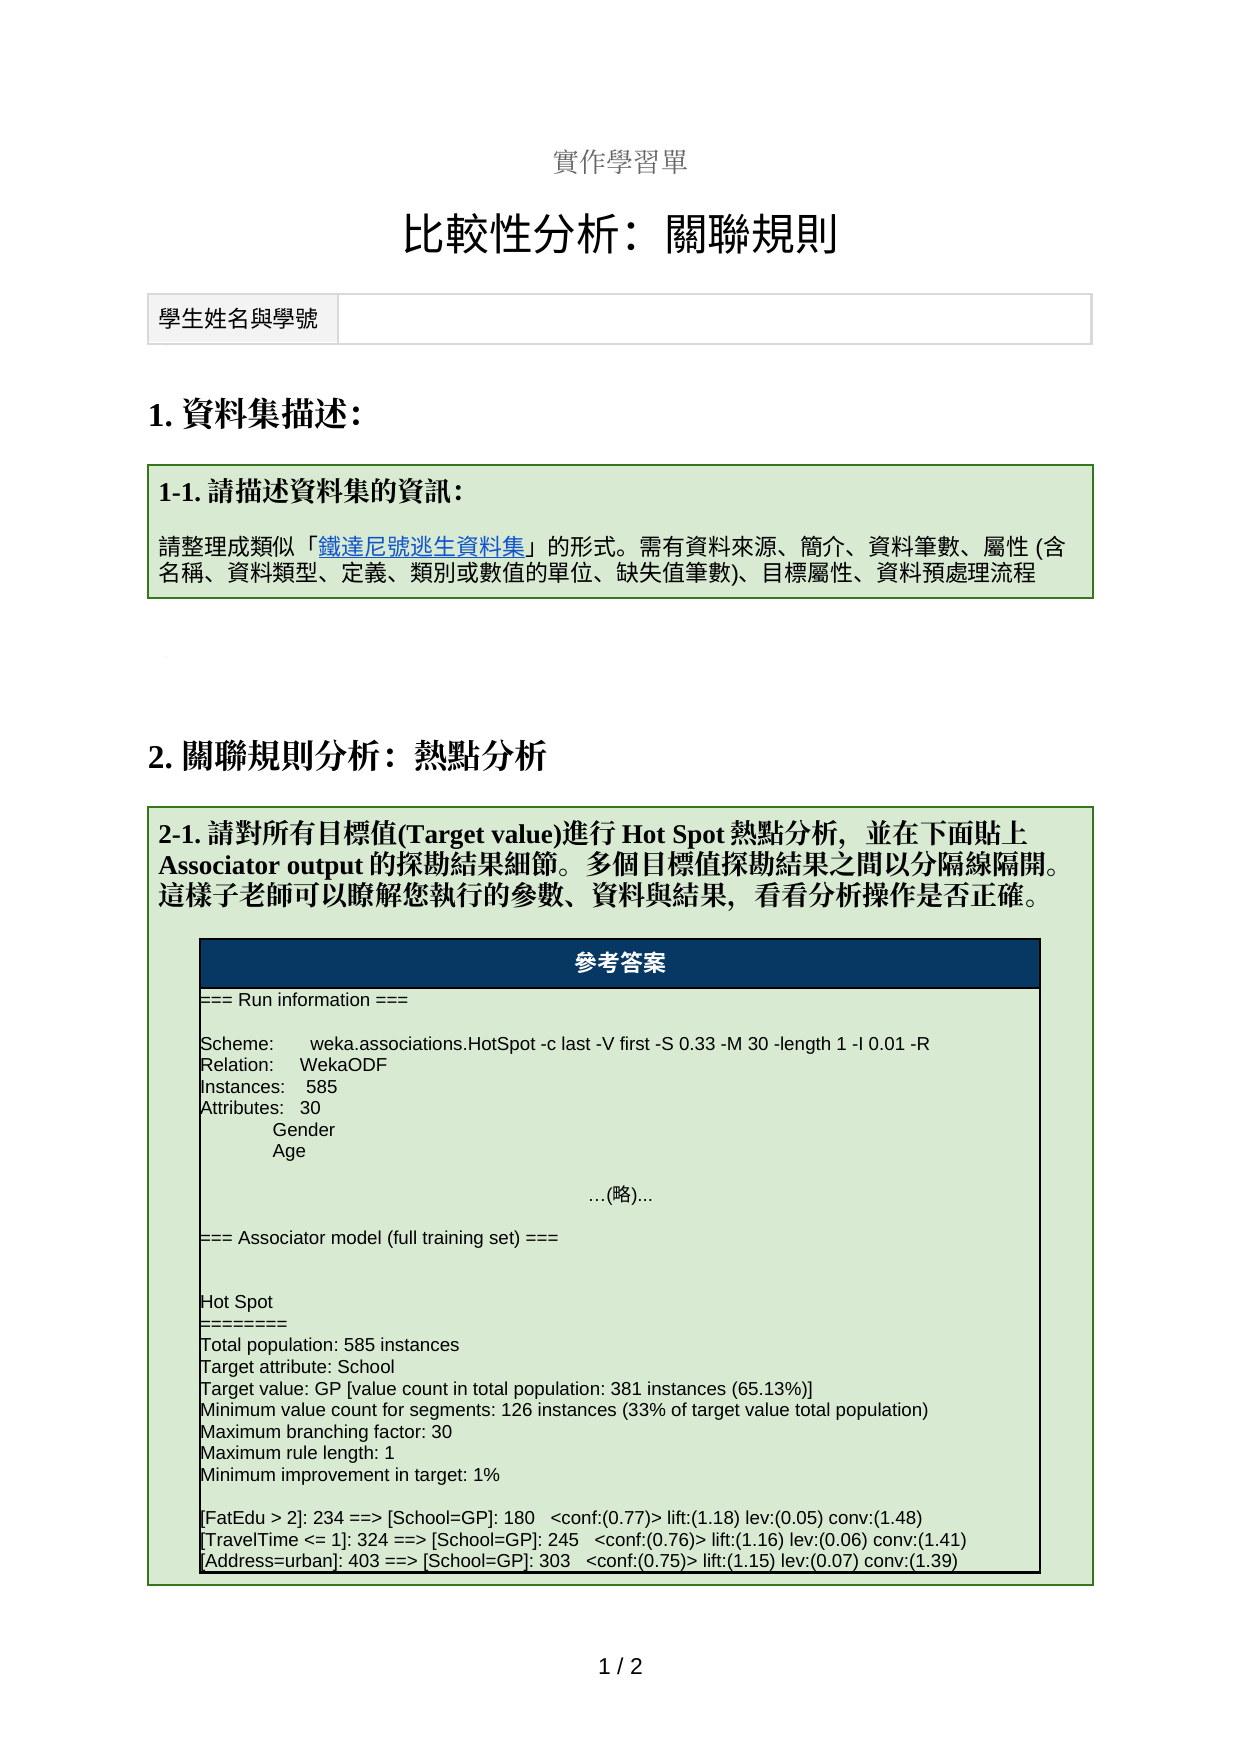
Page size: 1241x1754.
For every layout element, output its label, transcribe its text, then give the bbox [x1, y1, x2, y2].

table_header 參考答案 [201, 940, 1039, 987]
subtitle 實作學習單 [148, 148, 1093, 179]
subtitle 2. 關聯規則分析：熱點分析 [148, 737, 1093, 775]
table_header 2-1. 請對所有目標值(Target value)進行Hot Spot熱點分析，並在下面貼上Associator output的探勘結果細節。多個目標值探勘結果之間以分隔線隔開。這樣子老師可以瞭解您執行的參數、資料與結果，看看分析操作是否正確。 [149, 808, 1092, 1584]
title 比較性分析：關聯規則 [148, 199, 1093, 263]
table_header 1-1. 請描述資料集的資訊： 請整理成類似「鐵達尼號逃生資料集」的形式。需有資料來源、簡介、資料筆數、屬性 (含名稱、資料類型、定義、類別或數值的單位、缺失值筆數)、目標屬性、資料預處理流程 [149, 466, 1092, 597]
table_cell === Run information === Scheme: weka.associations.HotSpot -c last -V first -S 0.33 -M 30 -length 1 -I 0.01 -R Relation: WekaODF Instances: 585 Attributes: 30 Gender Age …(略)... === Associator model (full training set) === Hot Spot ======== Total population: 585 instances Target attribute: School Target value: GP [value count in total population: 381 instances (65.13%)] Minimum value count for segments: 126 instances (33% of target value total population) Maximum branching factor: 30 Maximum rule length: 1 Minimum improvement in target: 1% [FatEdu > 2]: 234 ==> [School=GP]: 180 <conf:(0.77)> lift:(1.18) lev:(0.05) conv:(1.48) [TravelTime <= 1]: 324 ==> [School=GP]: 245 <conf:(0.76)> lift:(1.16) lev:(0.06) conv:(1.41) [Address=urban]: 403 ==> [School=GP]: 303 <conf:(0.75)> lift:(1.15) lev:(0.07) conv:(1.39) [201, 989, 1039, 1571]
table_header 學生姓名與學號 [149, 295, 337, 342]
table_header [339, 295, 1090, 342]
subtitle 1. 資料集描述： [148, 396, 1093, 434]
